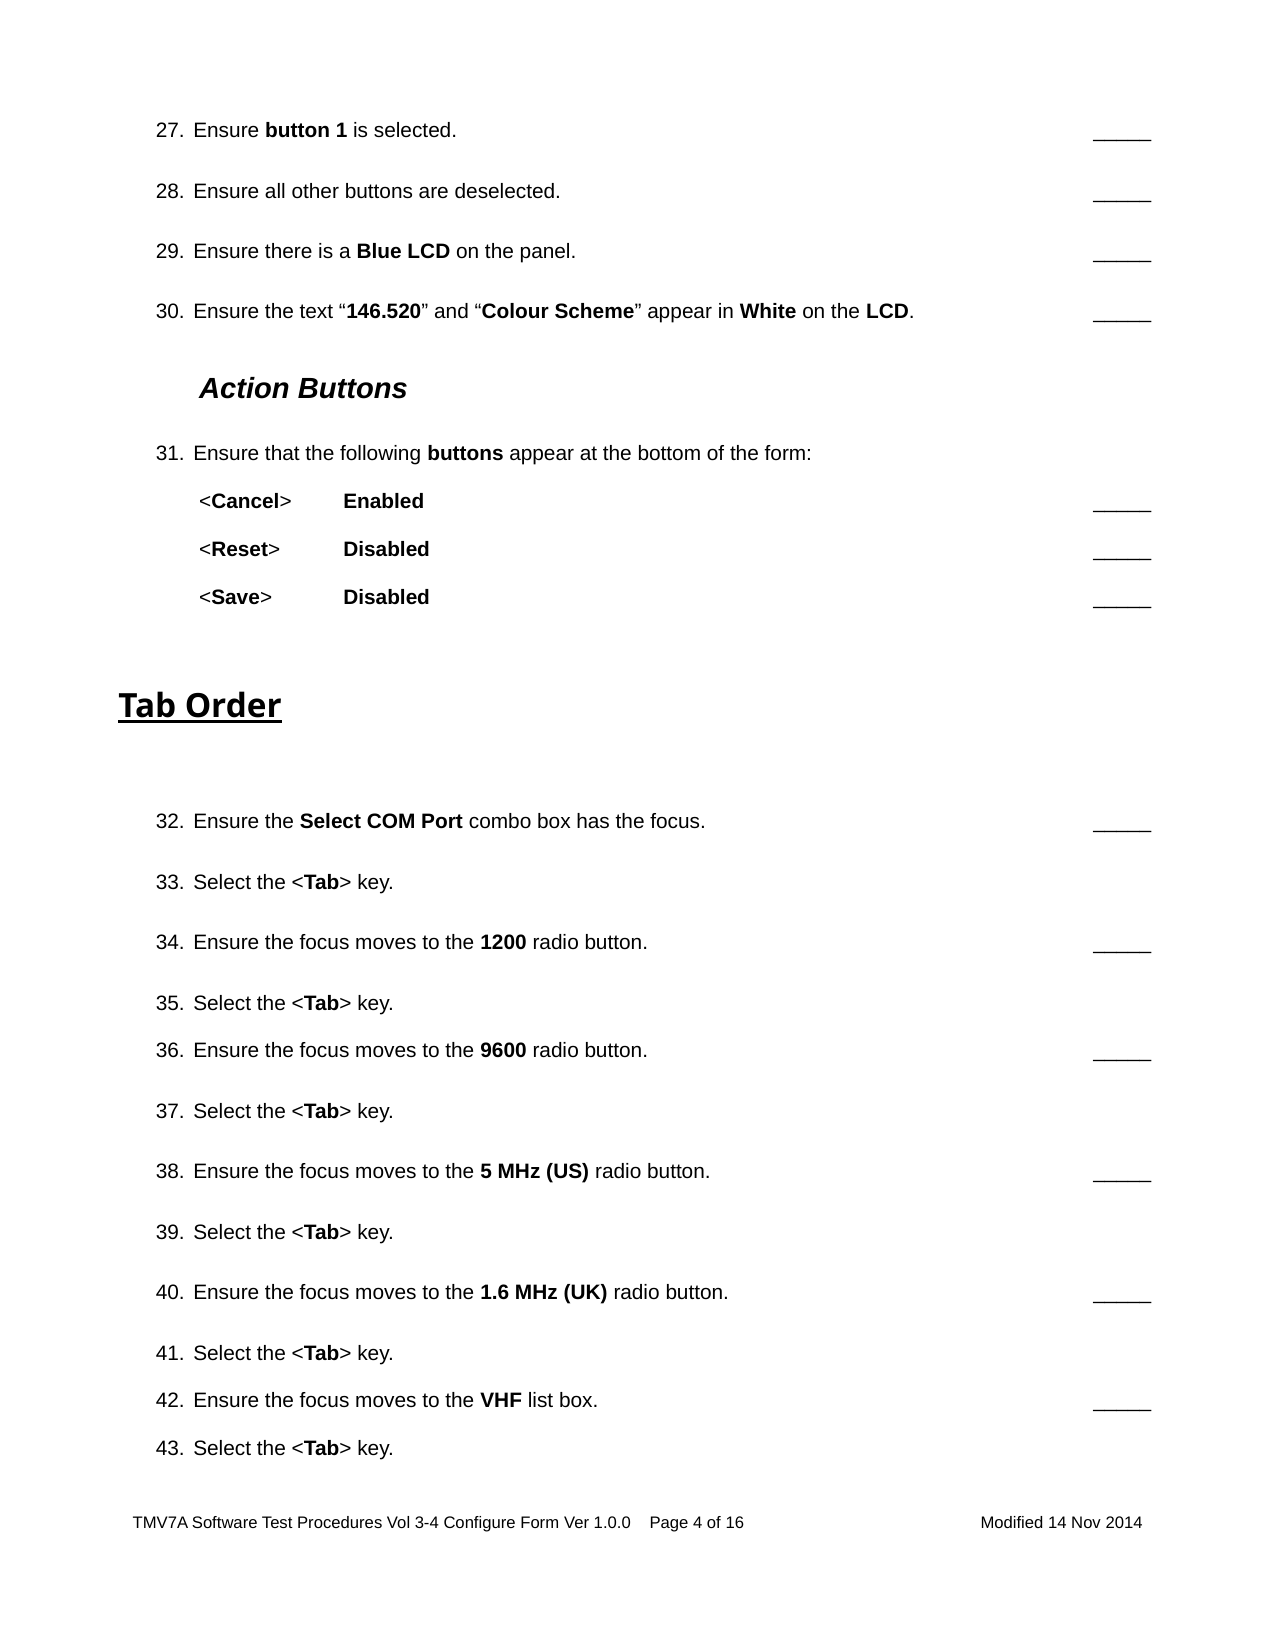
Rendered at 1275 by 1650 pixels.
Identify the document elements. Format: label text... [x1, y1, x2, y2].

list Ensure the focus moves to the 1.6 MHz (UK) radio button. _____ [156, 1280, 1157, 1328]
list Ensure the focus moves to the 1200 radio button. _____ [156, 930, 1157, 978]
list Ensure the focus moves to the 5 MHz (US) radio button. _____ [156, 1159, 1157, 1207]
list Select the <Tab> key. [156, 1219, 1157, 1243]
list Ensure there is a Blue LCD on the panel. _____ [156, 239, 1157, 287]
list Select the <Tab> key. [156, 869, 1157, 917]
list Select the <Tab> key. [156, 1340, 1157, 1388]
list Select the <Tab> key. [156, 1099, 1157, 1147]
list Ensure the focus moves to the VHF list box. _____ [156, 1388, 1157, 1436]
list Ensure the focus moves to the 9600 radio button. _____ [156, 1038, 1157, 1086]
list Ensure all other buttons are deselected. _____ [156, 178, 1157, 226]
list Ensure button 1 is selected. _____ [156, 118, 1157, 166]
list Tab Order [81, 682, 1157, 773]
list Select the <Tab> key. [156, 990, 1157, 1038]
list Select the <Tab> key. [156, 1436, 1157, 1460]
list Ensure the text “146.520” and “Colour Scheme” appear in White on the LCD. _____ Action Buttons [156, 299, 1157, 429]
list Ensure the Select COM Port combo box has the focus. _____ [156, 809, 1157, 857]
list Ensure that the following buttons appear at the bottom of the form: <Cancel> Enabled _____ <Reset> Disabled _____ <Save> Disabled _____ [156, 441, 1157, 633]
